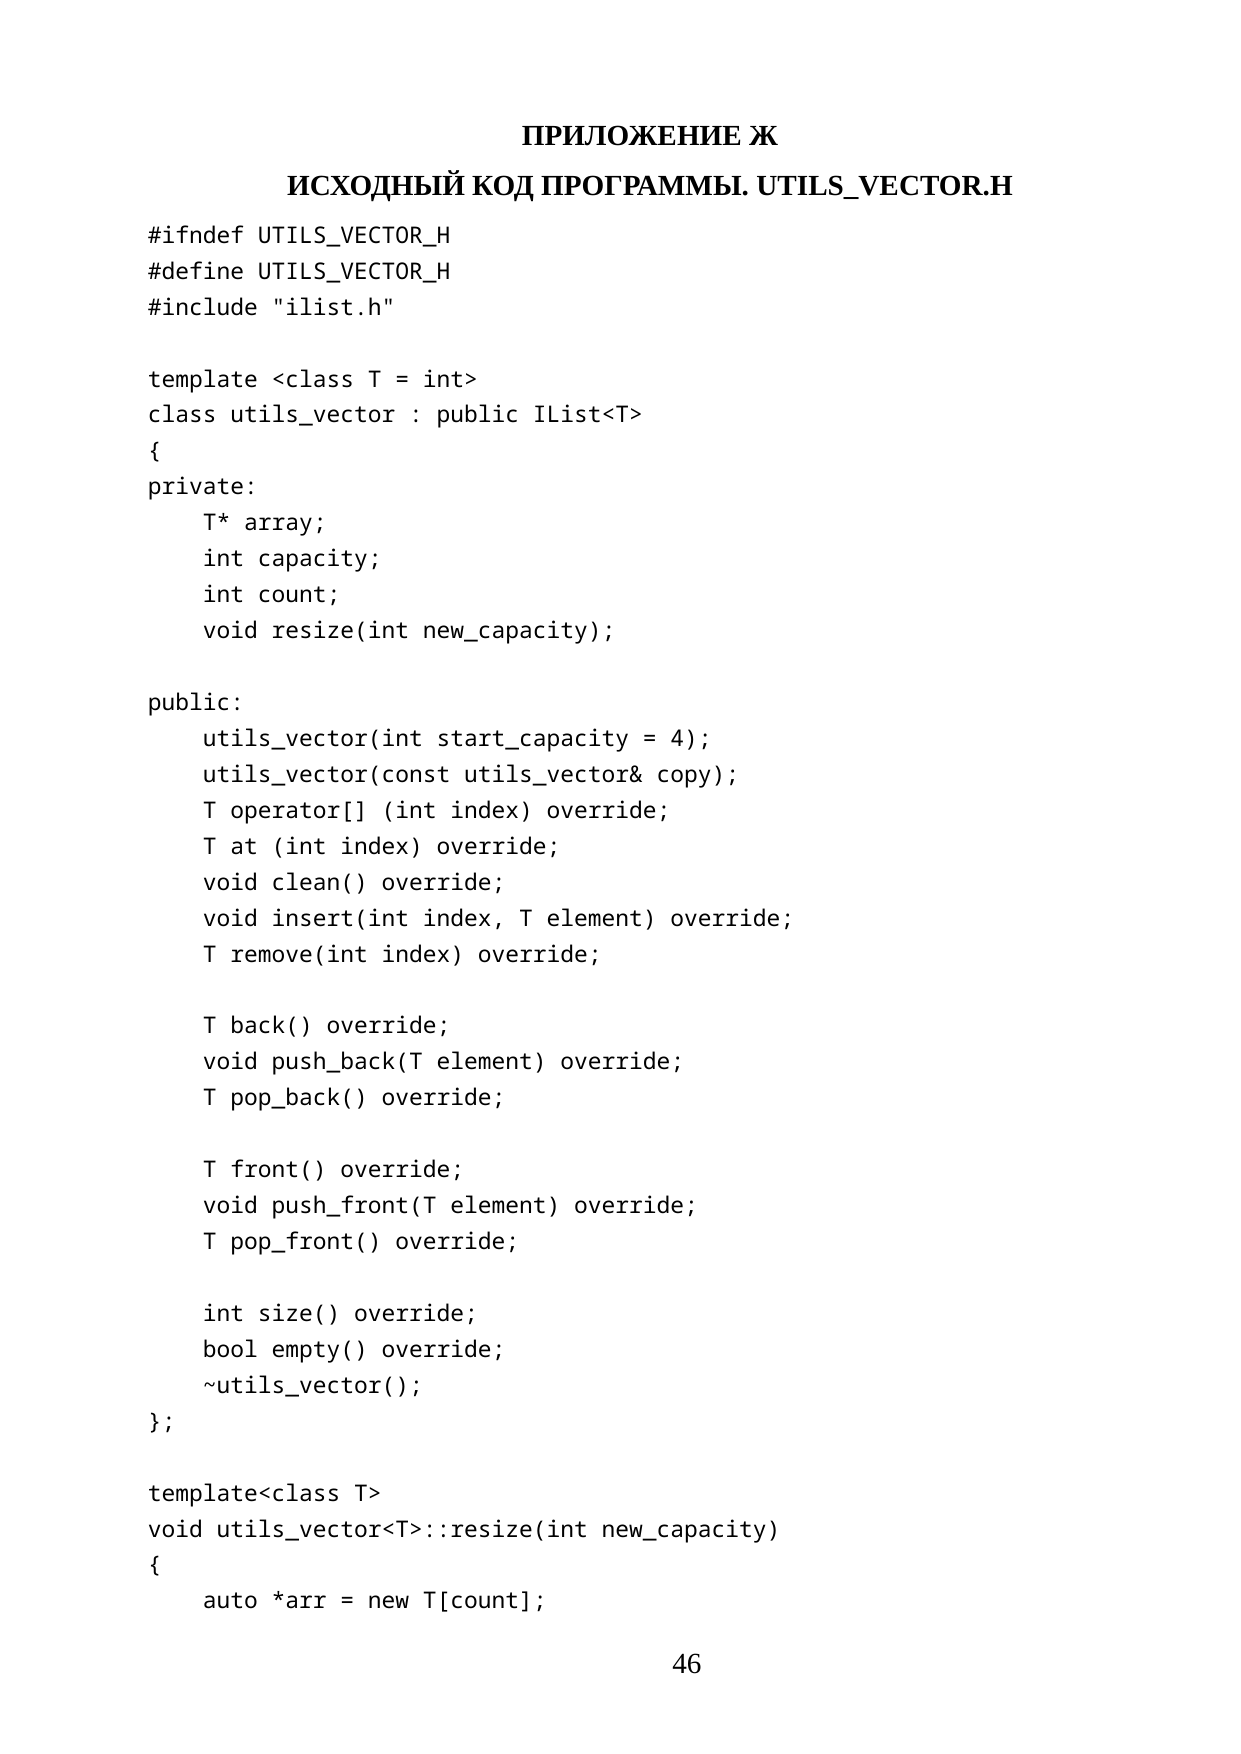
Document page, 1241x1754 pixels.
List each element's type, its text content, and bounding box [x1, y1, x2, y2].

text }; [148, 1405, 1152, 1436]
text #include "ilist.h" [148, 291, 1152, 322]
text T remove(int index) override; [148, 937, 1152, 969]
text #define UTILS_VECTOR_H [148, 255, 1152, 286]
text utils_vector(const utils_vector& copy); [148, 758, 1152, 789]
text T at (int index) override; [148, 830, 1152, 861]
text bool empty() override; [148, 1333, 1152, 1364]
text { [148, 1548, 1152, 1580]
text utils_vector(int start_capacity = 4); [148, 722, 1152, 753]
text void utils_vector<T>::resize(int new_capacity) [148, 1512, 1152, 1544]
text ~utils_vector(); [148, 1369, 1152, 1400]
text void insert(int index, T element) override; [148, 902, 1152, 933]
text T* array; [148, 506, 1152, 537]
text template <class T = int> [148, 362, 1152, 394]
text T pop_front() override; [148, 1225, 1152, 1256]
text T operator[] (int index) override; [148, 794, 1152, 825]
text auto *arr = new T[count]; [148, 1584, 1152, 1616]
text #ifndef UTILS_VECTOR_H [148, 219, 1152, 250]
text void push_front(T element) override; [148, 1189, 1152, 1220]
text T back() override; [148, 1009, 1152, 1041]
text T front() override; [148, 1153, 1152, 1184]
text T pop_back() override; [148, 1081, 1152, 1112]
text void clean() override; [148, 866, 1152, 897]
text void resize(int new_capacity); [148, 614, 1152, 645]
text public: [148, 686, 1152, 717]
text template<class T> [148, 1477, 1152, 1508]
text private: [148, 470, 1152, 502]
text class utils_vector : public IList<T> [148, 398, 1152, 430]
subtitle приложение Ж исходный код программы. utils_vector.h [148, 118, 1152, 202]
text int size() override; [148, 1297, 1152, 1328]
text { [148, 434, 1152, 466]
text int count; [148, 578, 1152, 609]
text int capacity; [148, 542, 1152, 573]
text void push_back(T element) override; [148, 1045, 1152, 1077]
